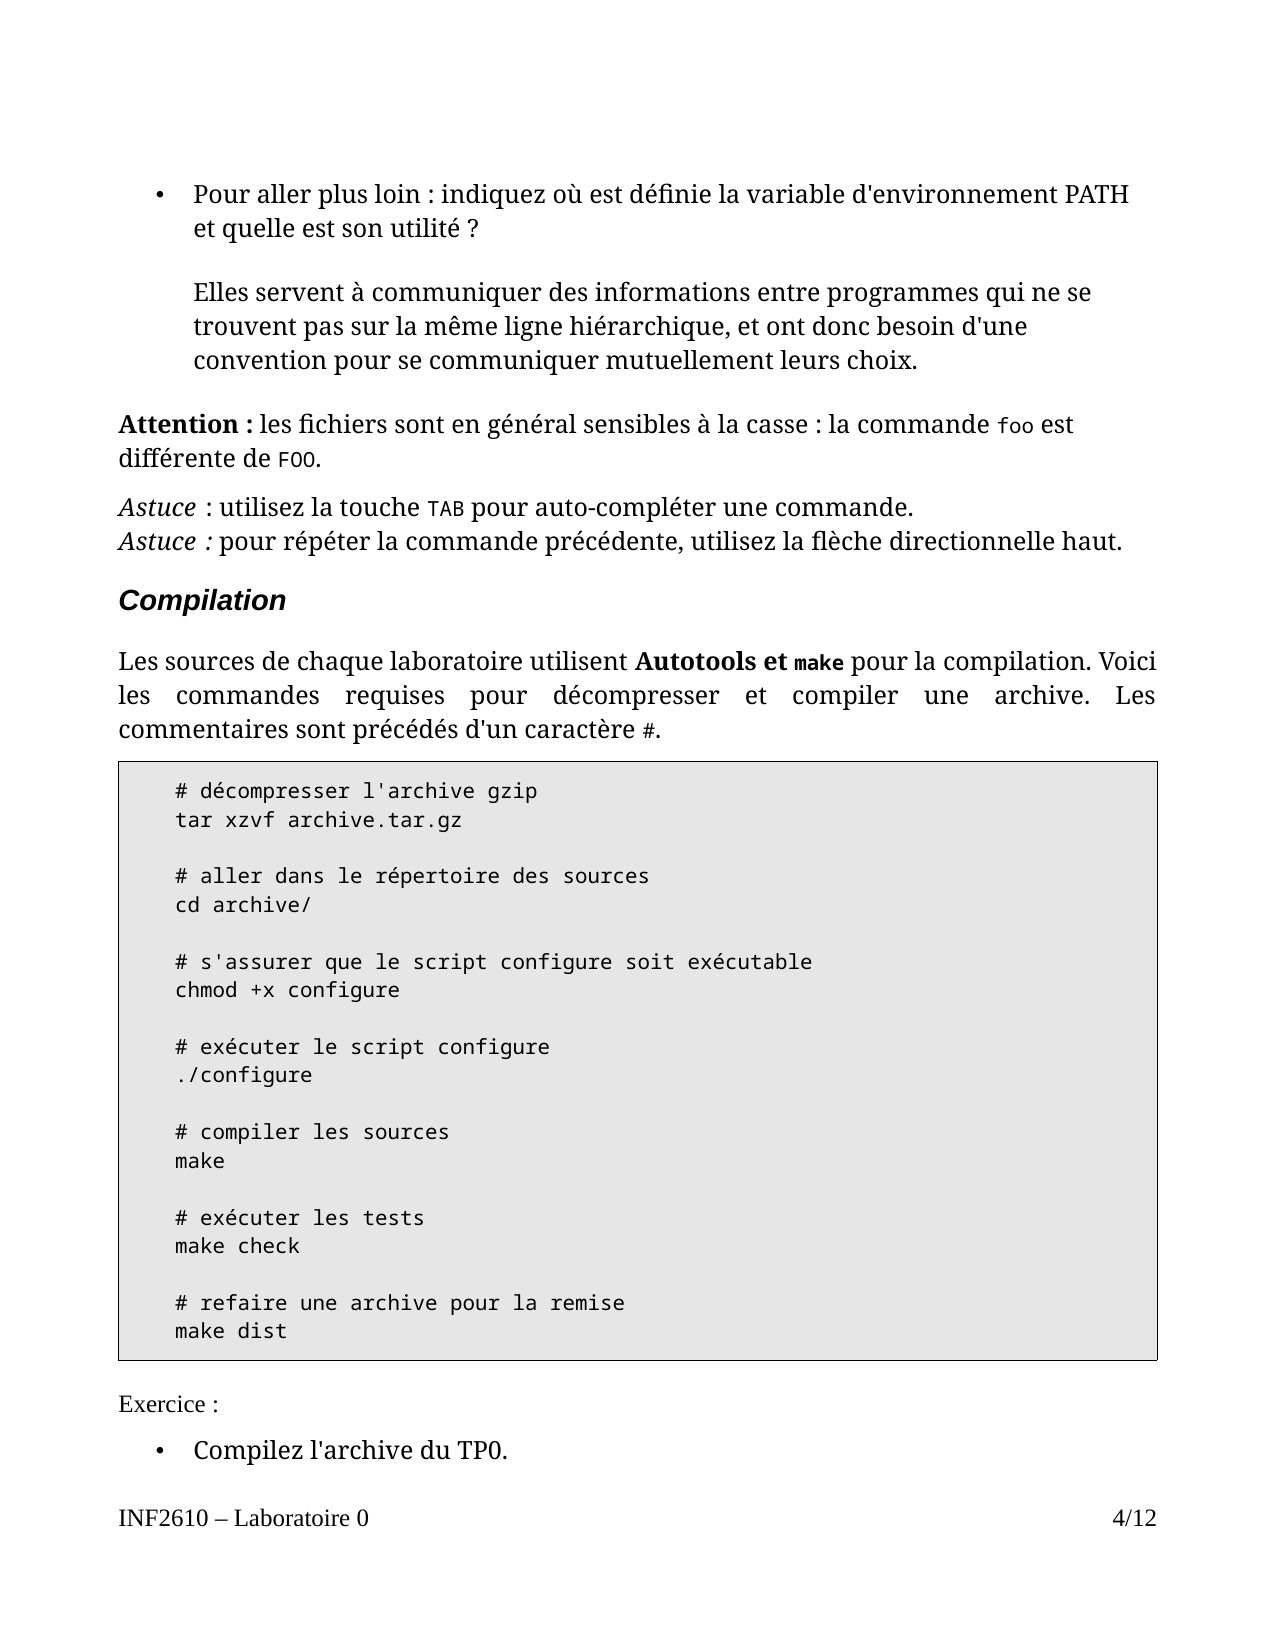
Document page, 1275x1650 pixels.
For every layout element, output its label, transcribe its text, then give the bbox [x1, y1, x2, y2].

text cd archive/ [119, 875, 1157, 903]
text make check [119, 1216, 1157, 1244]
text make [119, 1131, 1157, 1159]
text # exécuter le script configure [119, 1017, 1157, 1046]
text # exécuter les tests [119, 1188, 1157, 1216]
text chmod +x configure [119, 960, 1157, 989]
text ./configure [119, 1046, 1157, 1074]
text # refaire une archive pour la remise [119, 1273, 1157, 1301]
list Elles servent à communiquer des informations entre programmes qui ne se trouvent pas sur la même ligne hiérarchique, et ont donc besoin d'une convention pour se communiquer mutuellement leurs choix. [156, 274, 1157, 377]
list Compilez l'archive du TP0. [156, 1433, 1157, 1467]
text # aller dans le répertoire des sources [119, 846, 1157, 875]
list Pour aller plus loin : indiquez où est définie la variable d'environnement PATH et quelle est son utilité ? [156, 176, 1157, 244]
text Exercice : [118, 1389, 1157, 1418]
text Astuce : utilisez la touche TAB pour auto-compléter une commande. [118, 490, 1157, 524]
text # s'assurer que le script configure soit exécutable [119, 932, 1157, 960]
text Astuce : pour répéter la commande précédente, utilisez la flèche directionnelle haut. [118, 524, 1157, 558]
text # compiler les sources [119, 1102, 1157, 1131]
subtitle Compilation [118, 583, 1157, 616]
text tar xzvf archive.tar.gz [119, 789, 1157, 818]
text Les sources de chaque laboratoire utilisent Autotools et make pour la compilation. Voici les commandes requises pour décompresser et compiler une archive. Les commentaires sont précédés d'un caractère #. [118, 644, 1157, 746]
text make dist [119, 1301, 1157, 1360]
text # décompresser l'archive gzip [119, 762, 1157, 789]
text Attention : les fichiers sont en général sensibles à la casse : la commande foo est différente de FOO. [118, 407, 1157, 475]
